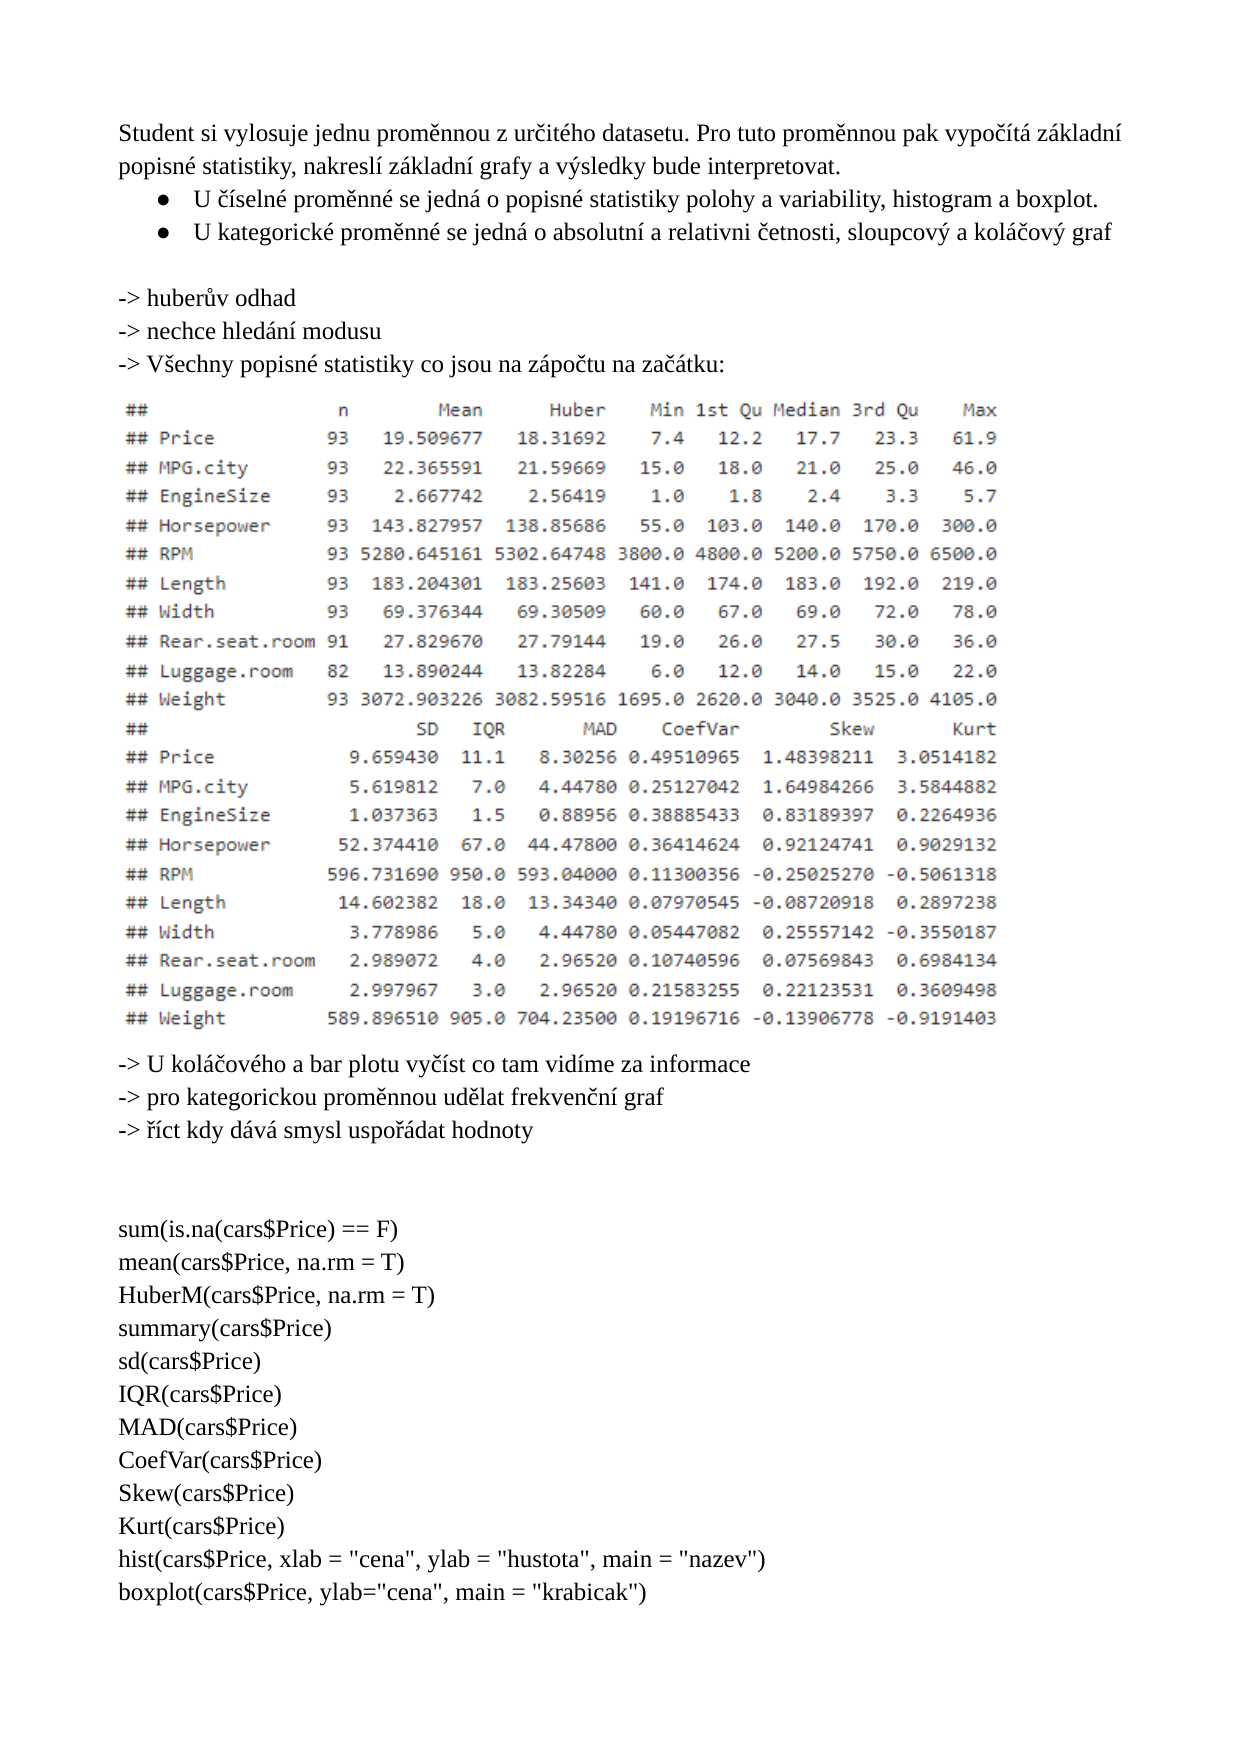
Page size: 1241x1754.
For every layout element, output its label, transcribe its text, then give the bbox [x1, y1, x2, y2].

text -> nechce hledání modusu [118, 316, 1122, 345]
list U číselné proměnné se jedná o popisné statistiky polohy a variability, histogram a boxplot. [156, 184, 1122, 213]
text -> pro kategorickou proměnnou udělat frekvenční graf [118, 1082, 1122, 1111]
text -> U koláčového a bar plotu vyčíst co tam vidíme za informace [118, 1049, 1122, 1078]
text Student si vylosuje jednu proměnnou z určitého datasetu. Pro tuto proměnnou pak vypočítá základní popisné statistiky, nakreslí základní grafy a výsledky bude interpretovat. [118, 118, 1122, 180]
text -> huberův odhad [118, 283, 1122, 312]
text -> říct kdy dává smysl uspořádat hodnoty [118, 1115, 1122, 1144]
text -> Všechny popisné statistiky co jsou na zápočtu na začátku: [118, 349, 1122, 1045]
picture [118, 382, 1059, 1045]
text hist(cars$Price, xlab = "cena", ylab = "hustota", main = "nazev") boxplot(cars$Price, ylab="cena", main = "krabicak") [118, 1544, 1122, 1606]
text sum(is.na(cars$Price) == F) mean(cars$Price, na.rm = T) HuberM(cars$Price, na.rm = T) summary(cars$Price) sd(cars$Price) IQR(cars$Price) MAD(cars$Price) CoefVar(cars$Price) Skew(cars$Price) Kurt(cars$Price) [118, 1214, 1122, 1540]
list U kategorické proměnné se jedná o absolutní a relativni četnosti, sloupcový a koláčový graf [156, 217, 1122, 246]
